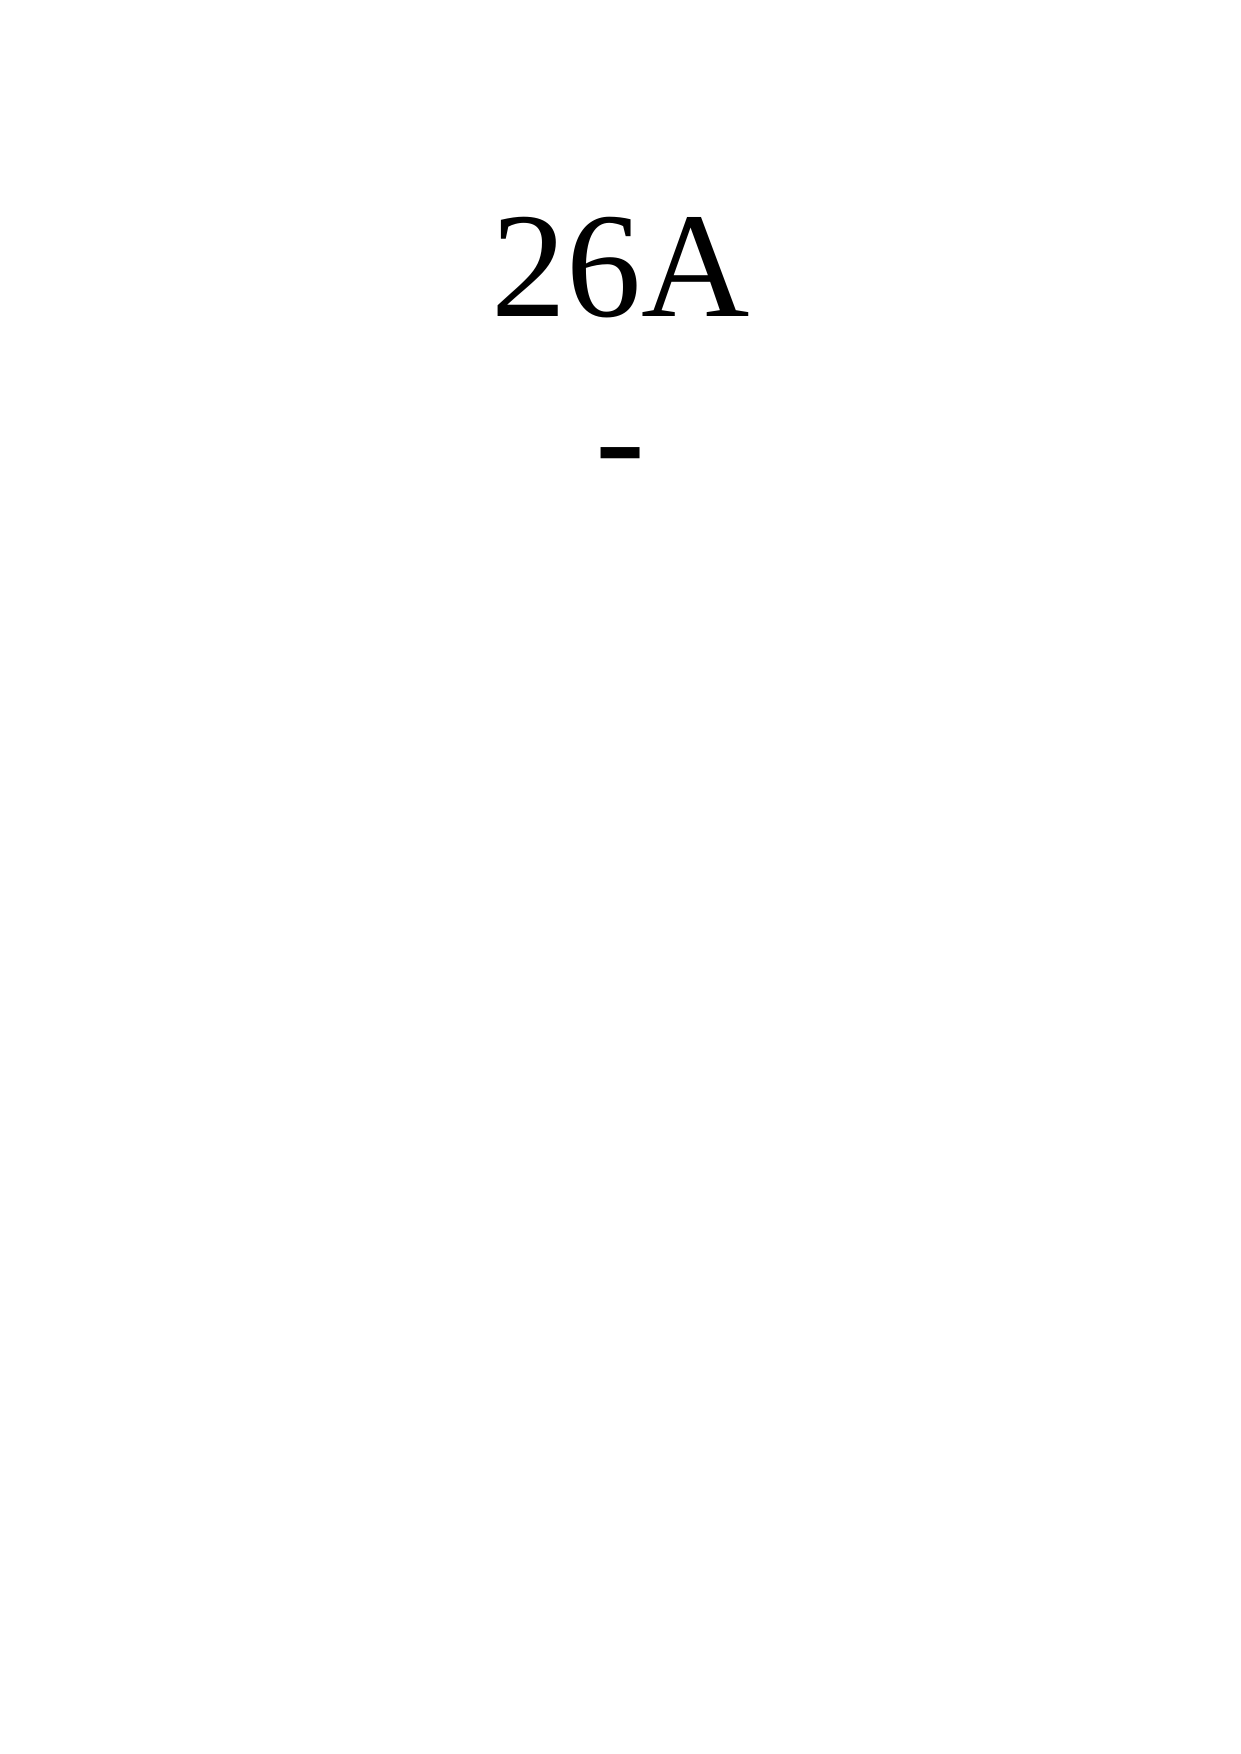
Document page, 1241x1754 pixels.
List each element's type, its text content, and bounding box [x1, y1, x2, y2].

text 26A [118, 176, 1122, 349]
text - [118, 349, 1122, 521]
